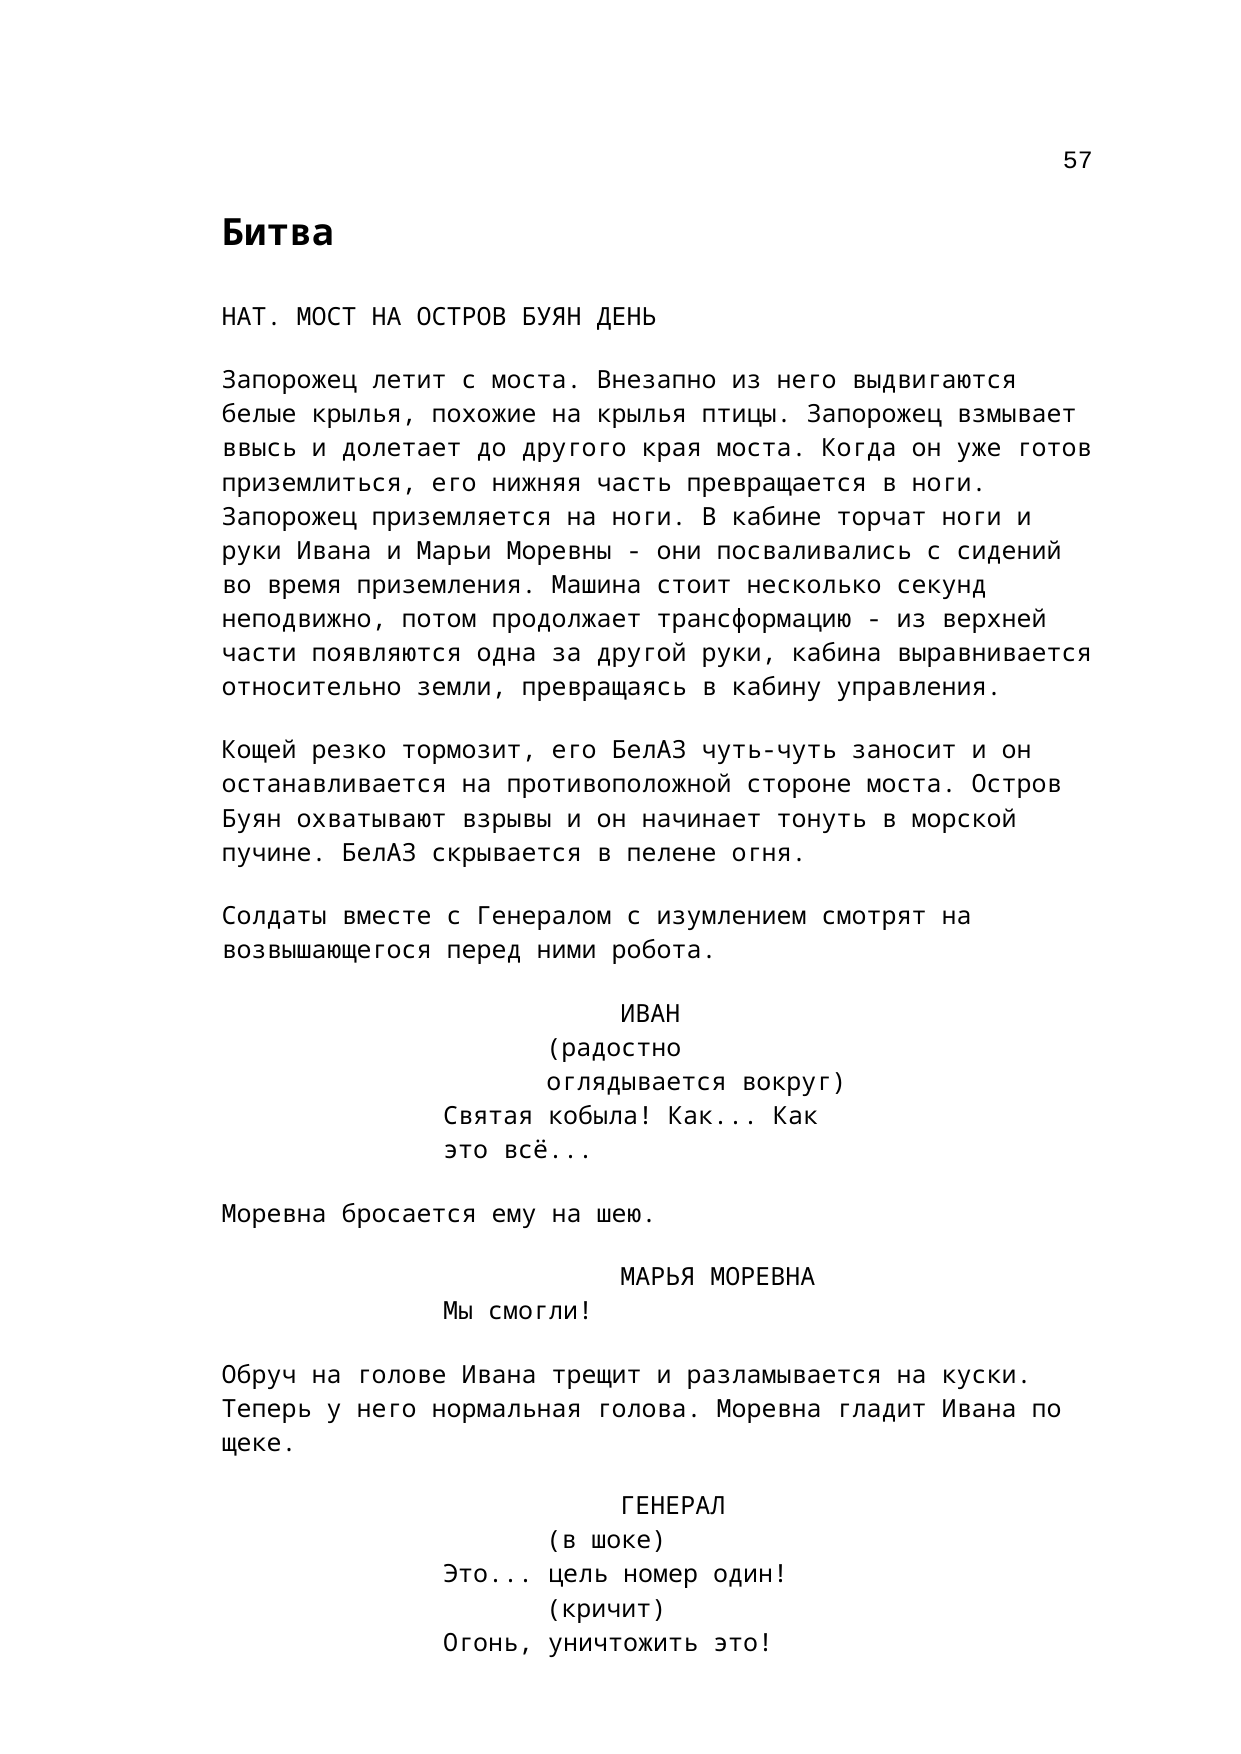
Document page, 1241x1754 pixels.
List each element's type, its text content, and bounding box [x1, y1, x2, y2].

text Святая кобыла! Как... Как это всё... [443, 1098, 871, 1166]
text Запорожец летит с моста. Внезапно из него выдвигаются белые крылья, похожие на крылья птицы. Запорожец взмывает ввысь и долетает до другого края моста. Когда он уже готов приземлиться, его нижняя часть превращается в ноги. Запорожец приземляется на ноги. В кабине торчат ноги и руки Ивана и Марьи Моревны - они посваливались с сидений во время приземления. Машина стоит несколько секунд неподвижно, потом продолжает трансформацию - из верхней части появляются одна за другой руки, кабина выравнивается относительно земли, превращаясь в кабину управления. [221, 362, 1093, 703]
text ГЕНЕРАЛ [620, 1488, 1093, 1522]
text (радостно оглядывается вокруг) [546, 1029, 871, 1098]
text (в шоке) [546, 1522, 871, 1556]
text НАТ. МОСТ НА ОСТРОВ БУЯН ДЕНЬ [221, 298, 1093, 332]
text Моревна бросается ему на шею. [221, 1195, 1093, 1229]
text Мы смогли! [443, 1293, 871, 1327]
text МАРЬЯ МОРЕВНА [620, 1259, 1093, 1293]
text Обруч на голове Ивана трещит и разламывается на куски. Теперь у него нормальная голова. Моревна гладит Ивана по щеке. [221, 1356, 1093, 1458]
subtitle Битва [221, 205, 1093, 256]
text (кричит) [546, 1590, 871, 1624]
text Это... цель номер один! [443, 1556, 871, 1590]
text Огонь, уничтожить это! [443, 1624, 871, 1658]
text Кощей резко тормозит, его БелАЗ чуть-чуть заносит и он останавливается на противоположной стороне моста. Остров Буян охватывают взрывы и он начинает тонуть в морской пучине. БелАЗ скрывается в пелене огня. [221, 732, 1093, 868]
text ИВАН [620, 995, 1093, 1029]
text Солдаты вместе с Генералом с изумлением смотрят на возвышающегося перед ними робота. [221, 898, 1093, 966]
